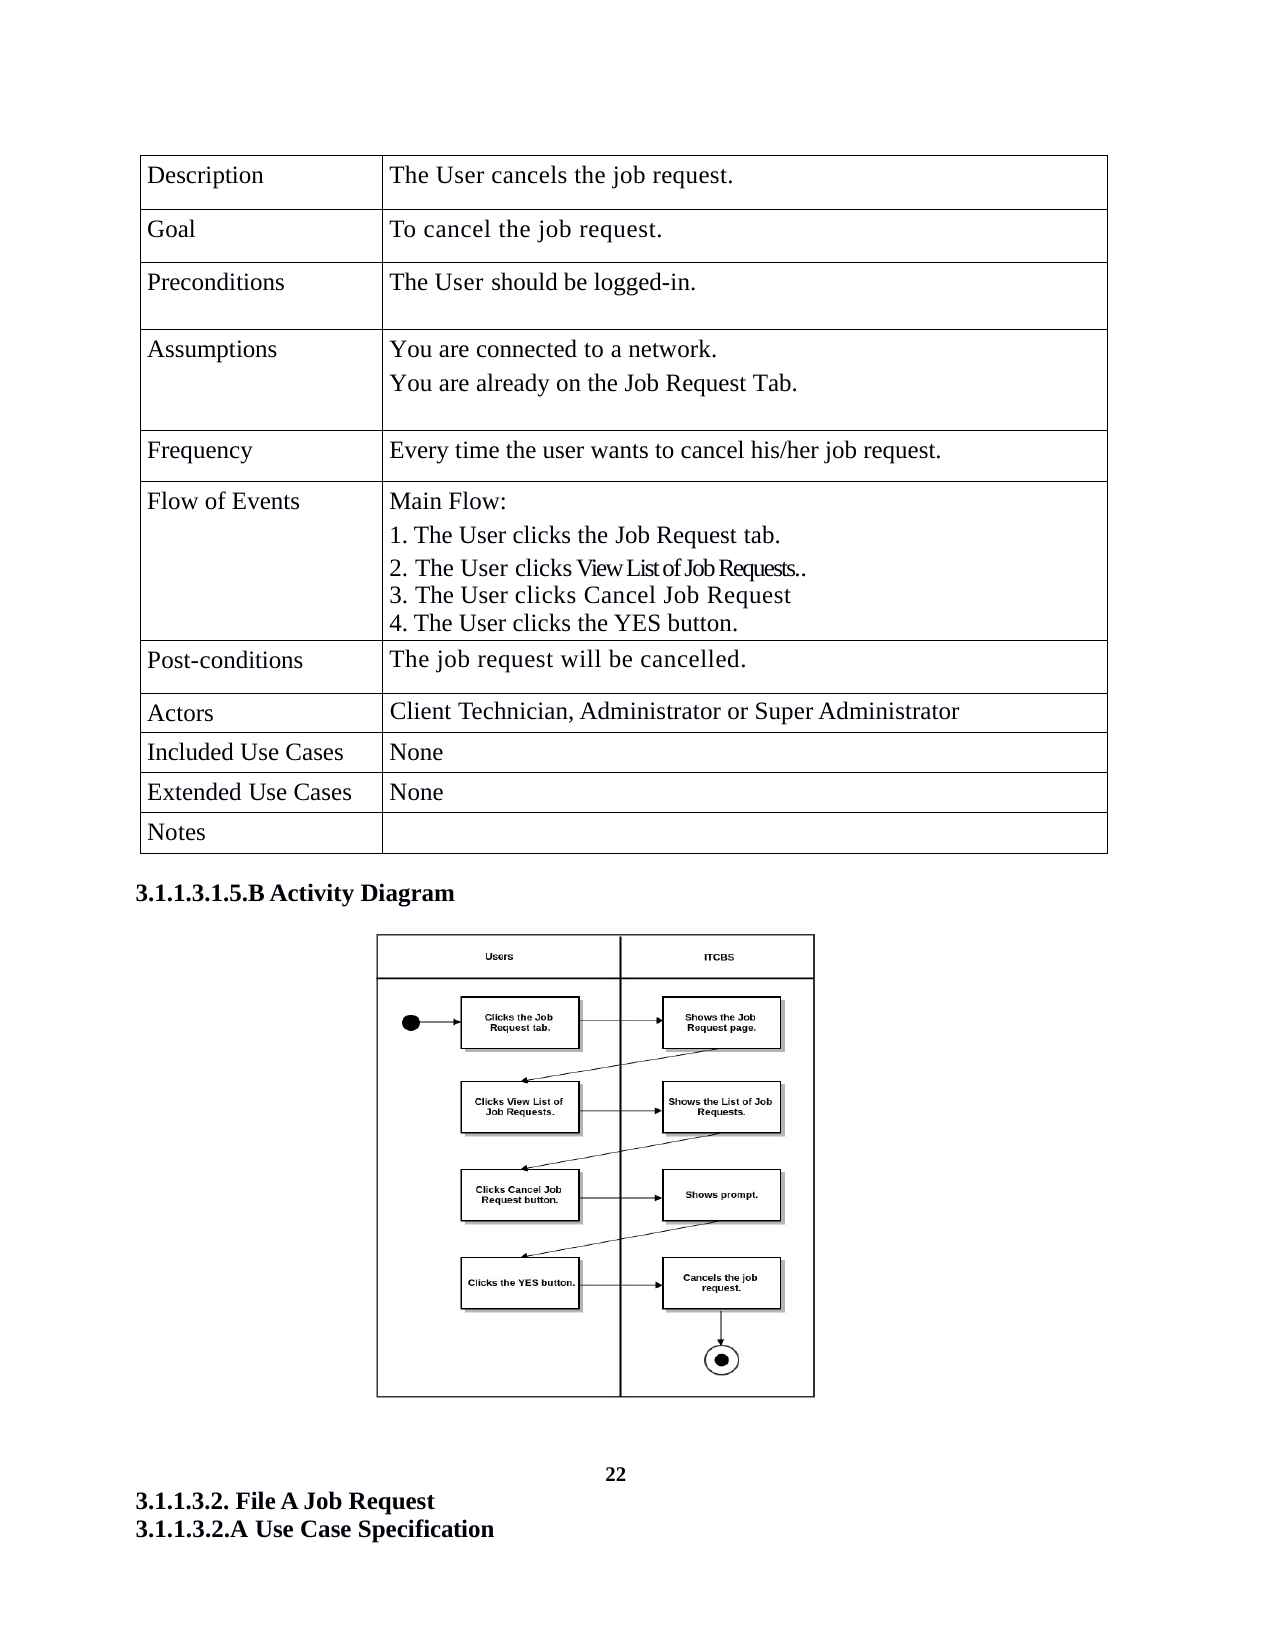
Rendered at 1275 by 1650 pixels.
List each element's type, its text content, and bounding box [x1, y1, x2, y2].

table_header The User cancels the job request. [383, 156, 1107, 209]
table_cell Every time the user wants to cancel his/her job request. [383, 431, 1107, 481]
text 3.1.1.3.1.5.B Activity Diagram [135, 878, 1096, 907]
table_cell Included Use Cases [141, 733, 382, 772]
table_cell [383, 813, 1107, 852]
table_cell Actors [141, 694, 382, 732]
table_cell Frequency [141, 431, 382, 481]
table_cell Notes [141, 813, 382, 852]
table_header Description [141, 156, 382, 209]
table_cell Preconditions [141, 263, 382, 329]
picture [353, 913, 833, 1414]
table_cell Post-conditions [141, 641, 382, 693]
table_cell You are connected to a network. You are already on the Job Request Tab. [383, 330, 1107, 430]
text 3.1.1.3.2. File A Job Request [135, 1486, 1096, 1514]
table_cell The User should be logged-in. [383, 263, 1107, 329]
table_cell Main Flow: 1. The User clicks the Job Request tab. 2. The User clicks View List of Job Requests.. 3. The User clicks Cancel Job Request 4. The User clicks the YES button. [383, 482, 1107, 639]
text 22 [135, 1462, 1096, 1486]
table_cell Extended Use Cases [141, 773, 382, 811]
table_cell None [383, 733, 1107, 772]
table_cell Goal [141, 210, 382, 261]
table_cell To cancel the job request. [383, 210, 1107, 261]
table_cell Client Technician, Administrator or Super Administrator [383, 694, 1107, 732]
table_cell Flow of Events [141, 482, 382, 639]
table_cell Assumptions [141, 330, 382, 430]
table_cell None [383, 773, 1107, 811]
text 3.1.1.3.2.A Use Case Specification [135, 1514, 1096, 1543]
table_cell The job request will be cancelled. [383, 641, 1107, 693]
